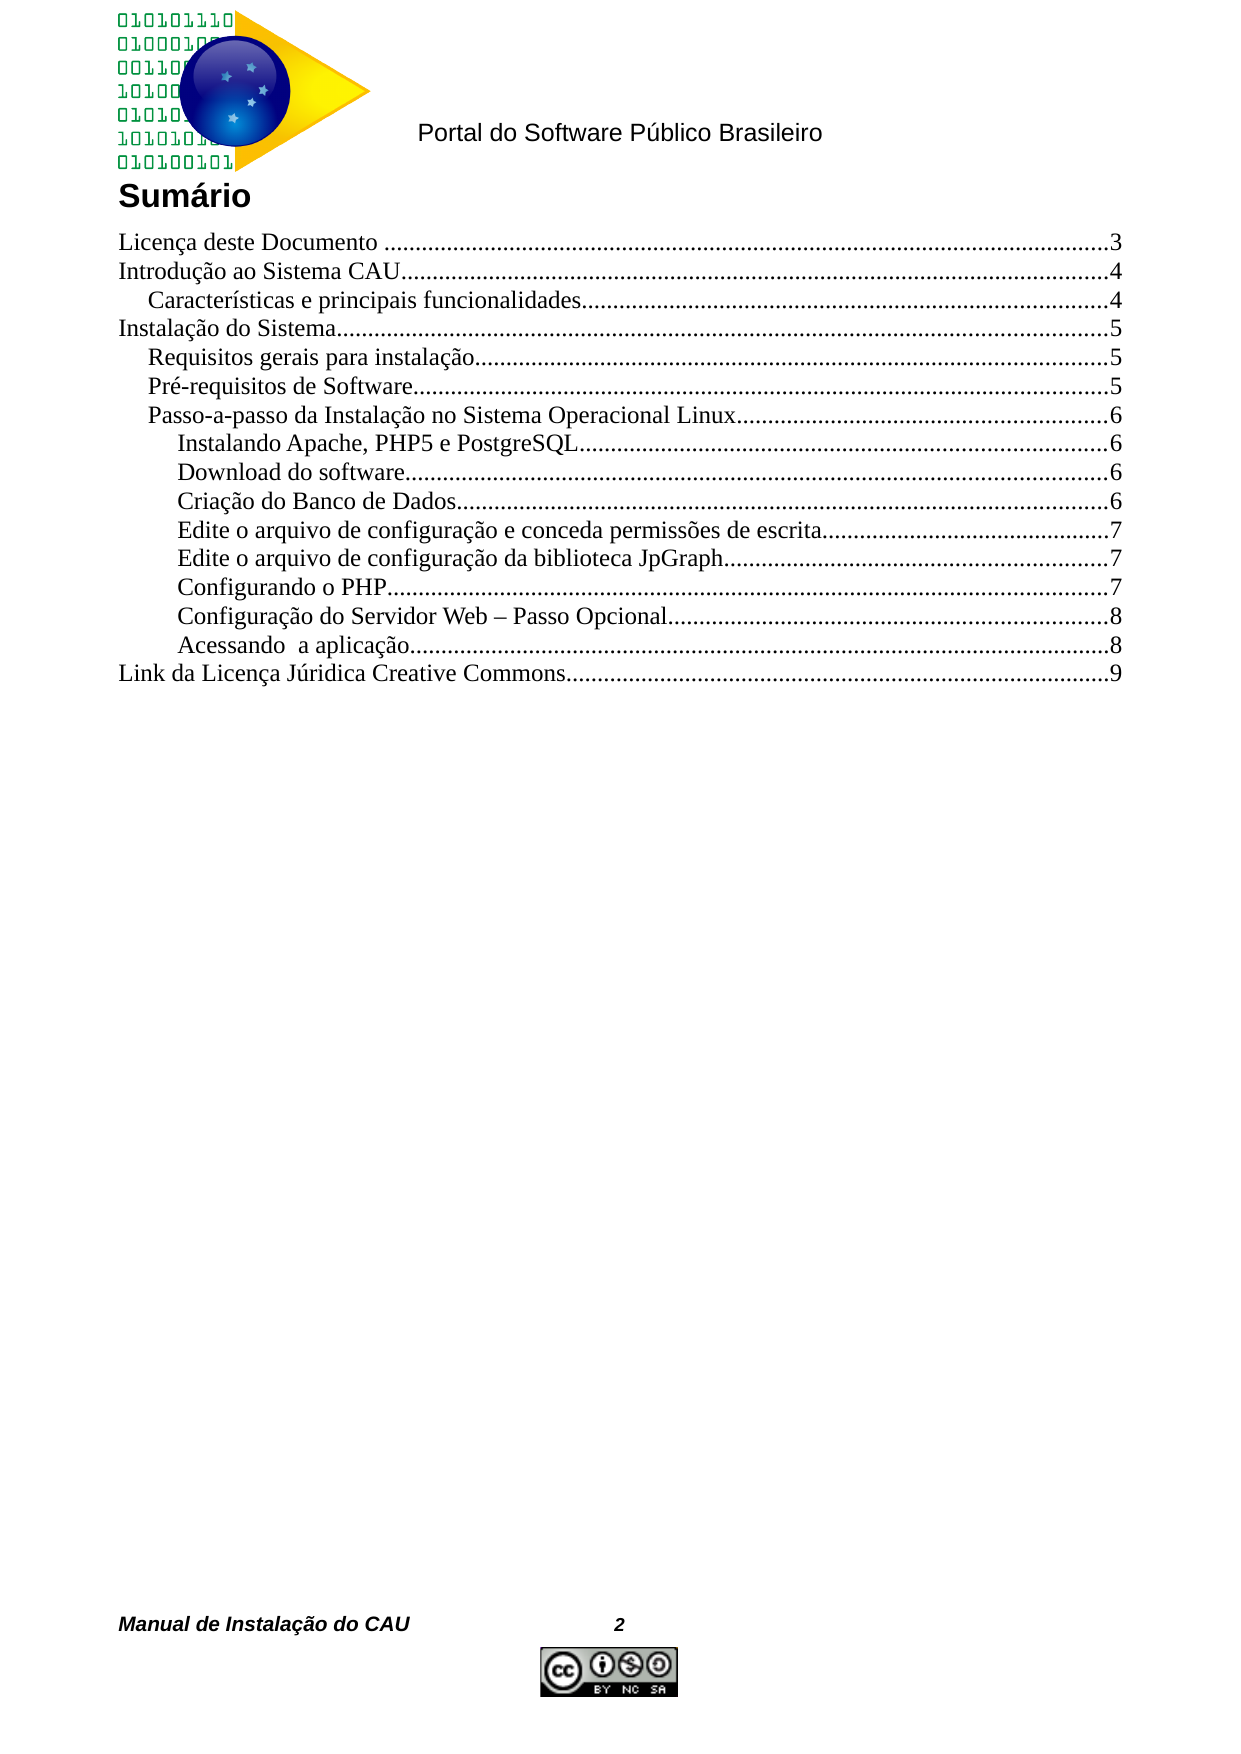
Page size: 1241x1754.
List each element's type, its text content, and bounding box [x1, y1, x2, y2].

text Acessando a aplicação 8 [177, 630, 1122, 658]
picture [118, 10, 371, 172]
text Instalando Apache, PHP5 e PostgreSQL 6 [177, 428, 1122, 457]
text Requisitos gerais para instalação 5 [148, 342, 1122, 371]
text Instalação do Sistema 5 [118, 313, 1122, 342]
picture [540, 1647, 678, 1697]
text Link da Licença Júridica Creative Commons 9 [118, 658, 1122, 687]
subtitle Sumário [118, 176, 1122, 215]
text Pré-requisitos de Software 5 [148, 371, 1122, 400]
text Edite o arquivo de configuração da biblioteca JpGraph 7 [177, 543, 1122, 572]
text Edite o arquivo de configuração e conceda permissões de escrita 7 [177, 515, 1122, 543]
text Configuração do Servidor Web – Passo Opcional 8 [177, 601, 1122, 630]
text Passo-a-passo da Instalação no Sistema Operacional Linux 6 [148, 400, 1122, 428]
text Configurando o PHP 7 [177, 572, 1122, 601]
text Licença deste Documento 3 [118, 227, 1122, 256]
text Introdução ao Sistema CAU 4 [118, 256, 1122, 285]
text Download do software 6 [177, 457, 1122, 486]
text Características e principais funcionalidades 4 [148, 285, 1122, 313]
text Criação do Banco de Dados 6 [177, 486, 1122, 515]
